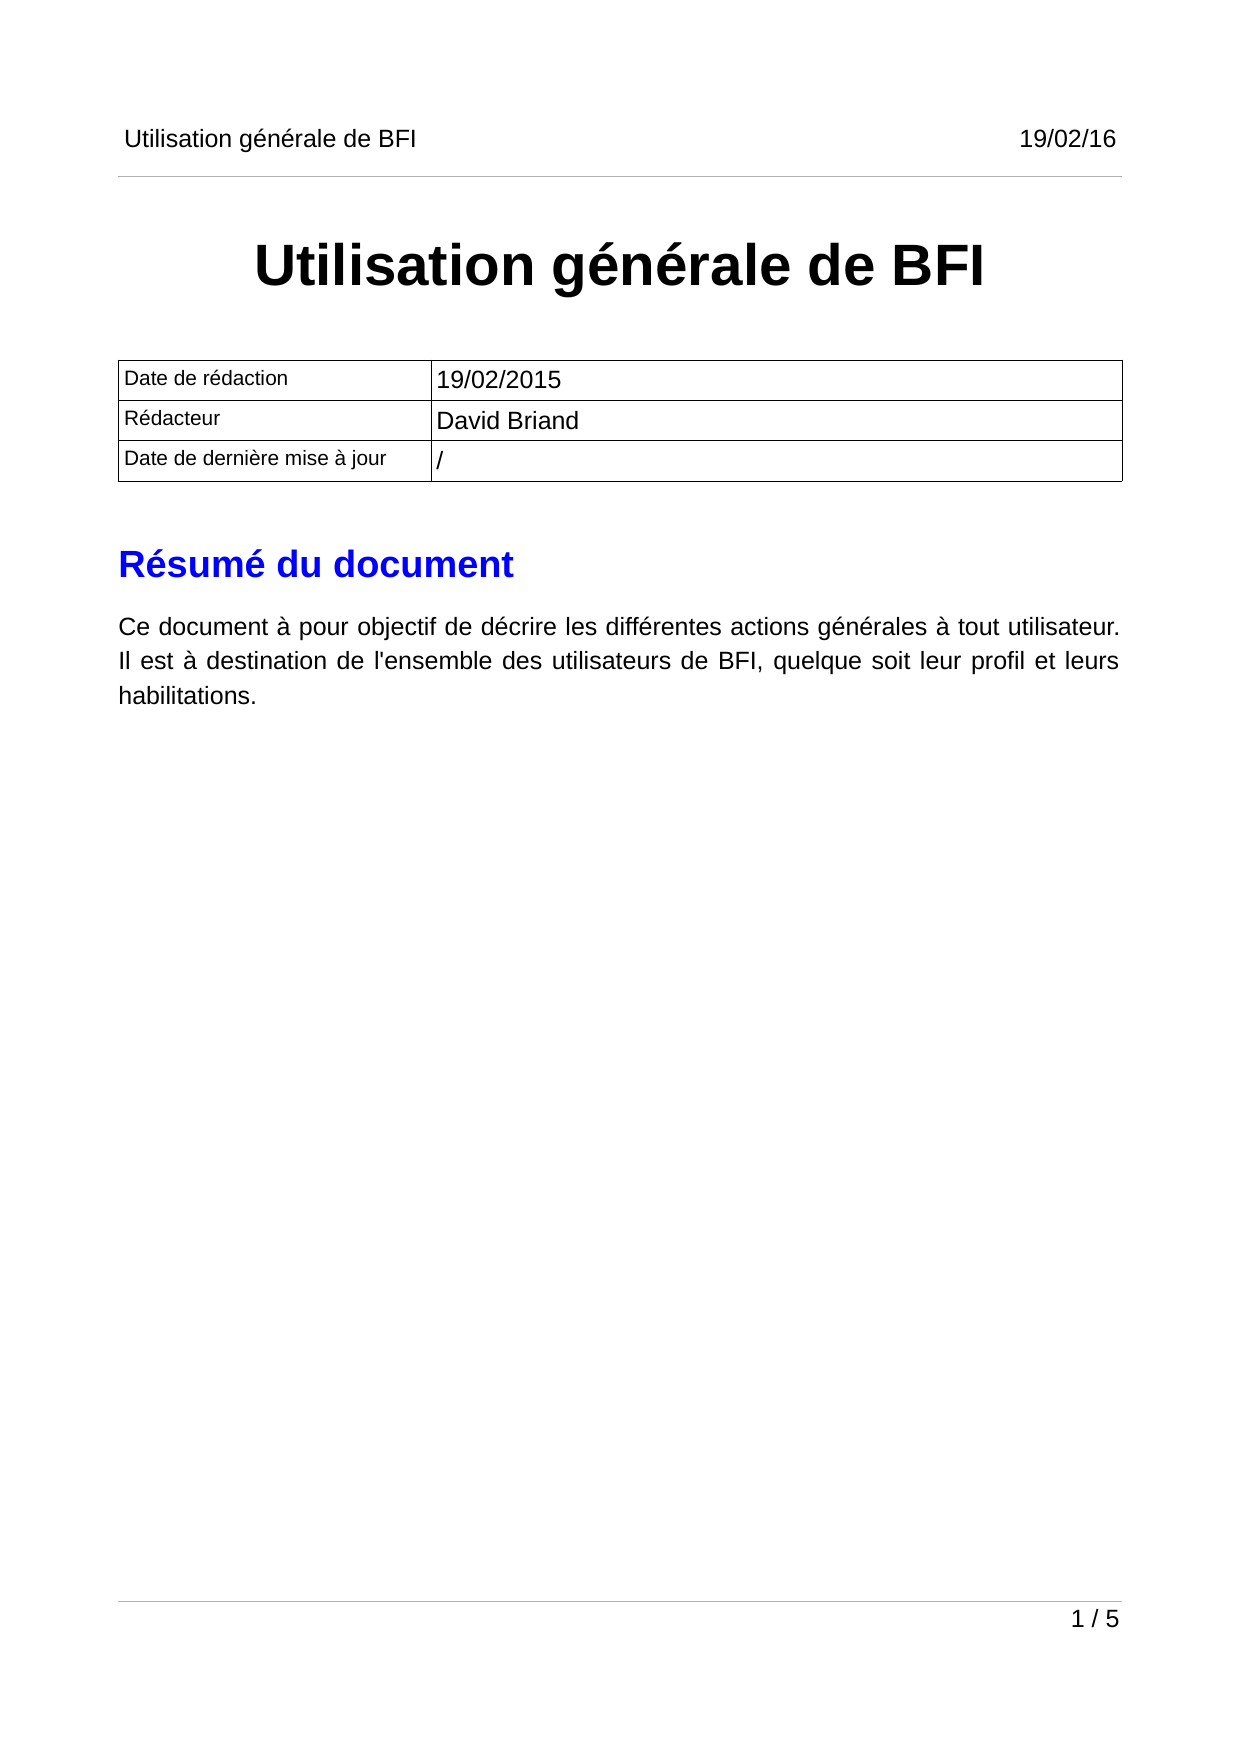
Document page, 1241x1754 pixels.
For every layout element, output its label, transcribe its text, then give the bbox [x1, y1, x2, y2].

table_header Date de rédaction [119, 361, 431, 400]
table_cell / [432, 441, 1122, 481]
table_cell David Briand [432, 401, 1122, 440]
table_cell Date de dernière mise à jour [119, 441, 431, 481]
table_cell Rédacteur [119, 401, 431, 440]
table_header 19/02/2015 [432, 361, 1122, 400]
subtitle Résumé du document [118, 541, 1122, 585]
text Ce document à pour objectif de décrire les différentes actions générales à tout utilisateur. Il est à destination de l'ensemble des utilisateurs de BFI, quelque soit leur profil et leurs habilitations. [118, 612, 1122, 709]
title Utilisation générale de BFI [118, 231, 1122, 298]
